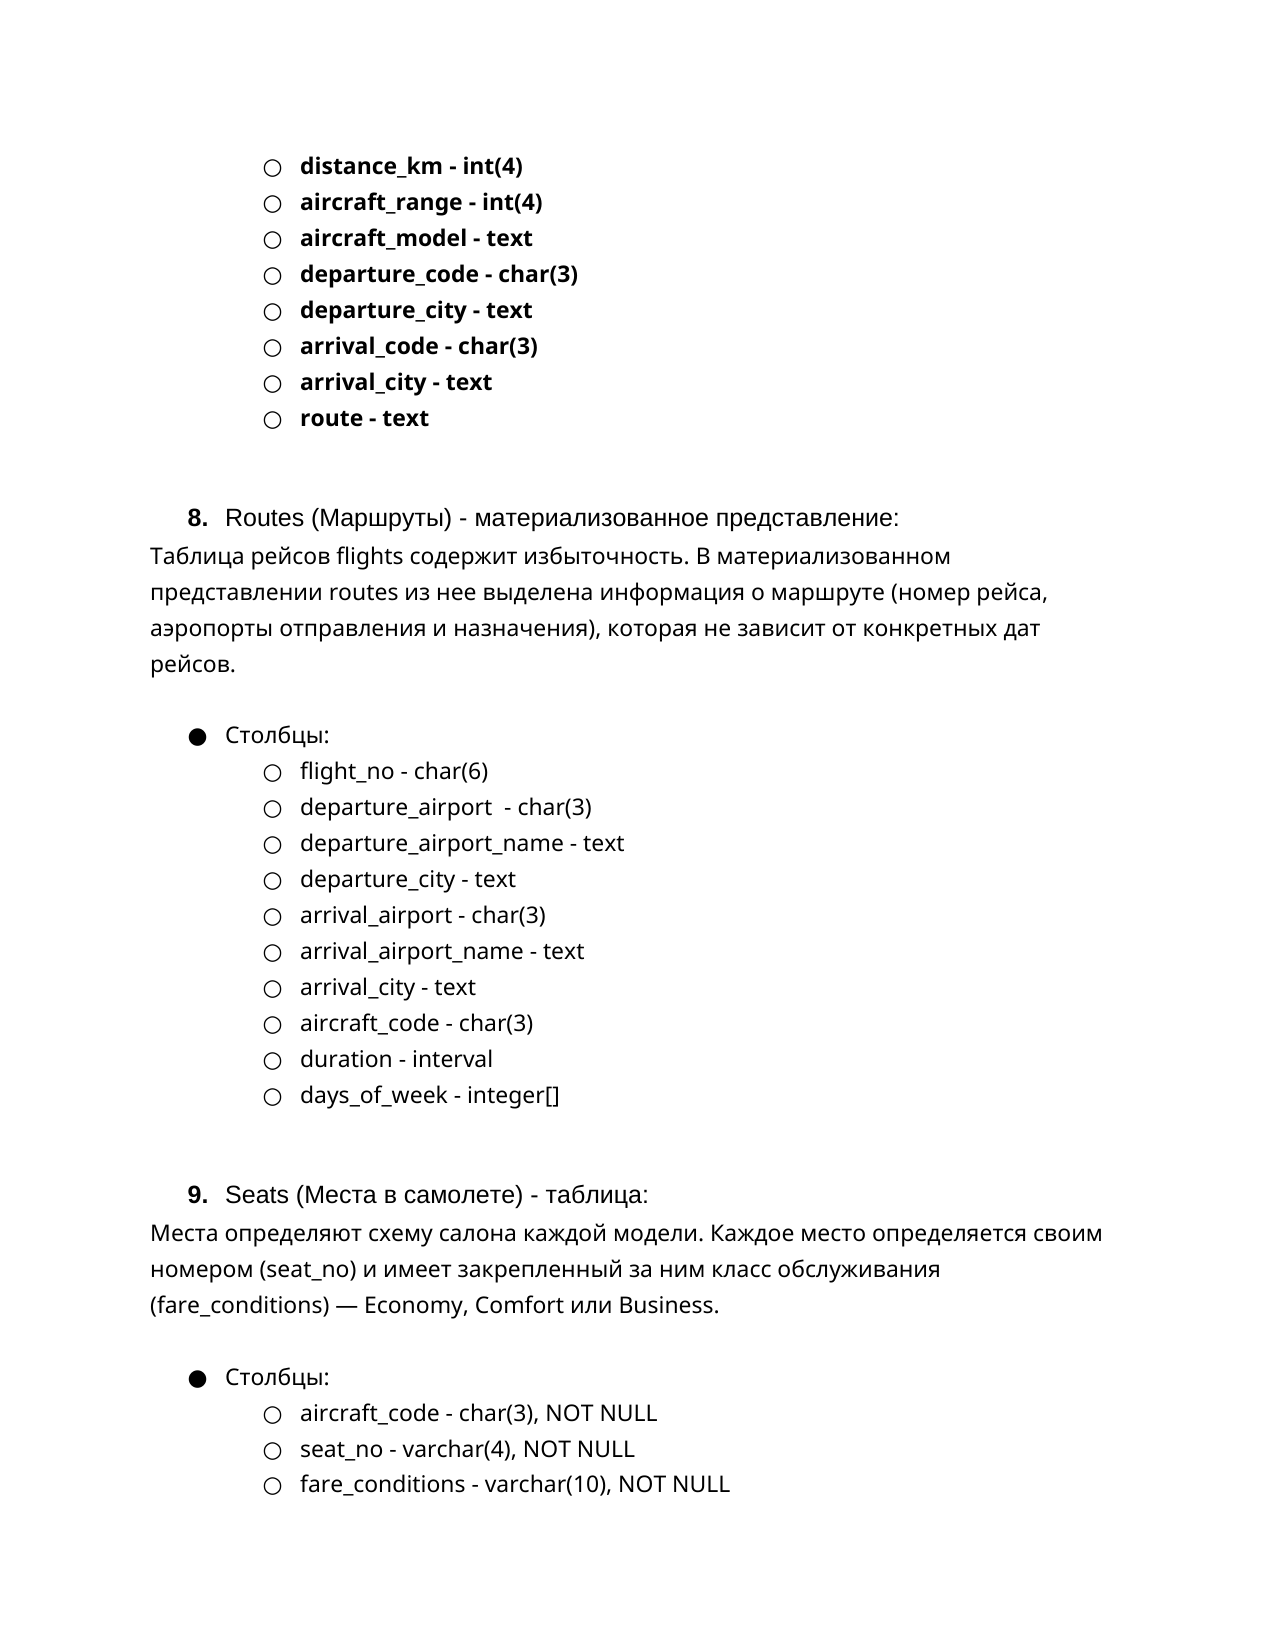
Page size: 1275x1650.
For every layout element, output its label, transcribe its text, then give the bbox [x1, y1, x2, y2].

list departure_airport_name - text [262, 827, 1125, 858]
list arrival_airport_name - text [262, 935, 1125, 966]
list arrival_airport - char(3) [262, 899, 1125, 930]
list departure_code - char(3) [262, 258, 1125, 289]
list arrival_city - text [262, 971, 1125, 1002]
list distance_km - int(4) [262, 150, 1125, 181]
text Места определяют схему салона каждой модели. Каждое место определяется своим номером (seat_no) и имеет закрепленный за ним класс обслуживания (fare_conditions) — Economy, Comfort или Business. [150, 1217, 1125, 1320]
list arrival_city - text [262, 366, 1125, 397]
list seat_no - varchar(4), NOT NULL [262, 1432, 1125, 1464]
list aircraft_range - int(4) [262, 186, 1125, 217]
list departure_city - text [262, 294, 1125, 325]
list arrival_code - char(3) [262, 330, 1125, 361]
list aircraft_code - char(3), NOT NULL [262, 1397, 1125, 1428]
subtitle Seats (Места в самолете) - таблица: [187, 1180, 1125, 1208]
list departure_airport - char(3) [262, 791, 1125, 822]
list days_of_week - integer[] [262, 1079, 1125, 1110]
list aircraft_model - text [262, 222, 1125, 253]
text Таблица рейсов flights содержит избыточность. В материализованном представлении routes из нее выделена информация о маршруте (номер рейса, аэропорты отправления и назначения), которая не зависит от конкретных дат рейсов. [150, 540, 1125, 679]
list fare_conditions - varchar(10), NOT NULL [262, 1468, 1125, 1500]
list departure_city - text [262, 863, 1125, 894]
list route - text [262, 402, 1125, 433]
list flight_no - char(6) [262, 755, 1125, 787]
subtitle Routes (Маршруты) - материализованное представление: [187, 503, 1125, 531]
list aircraft_code - char(3) [262, 1007, 1125, 1038]
list Столбцы: [187, 719, 1125, 751]
list duration - interval [262, 1043, 1125, 1074]
list Столбцы: [187, 1361, 1125, 1392]
